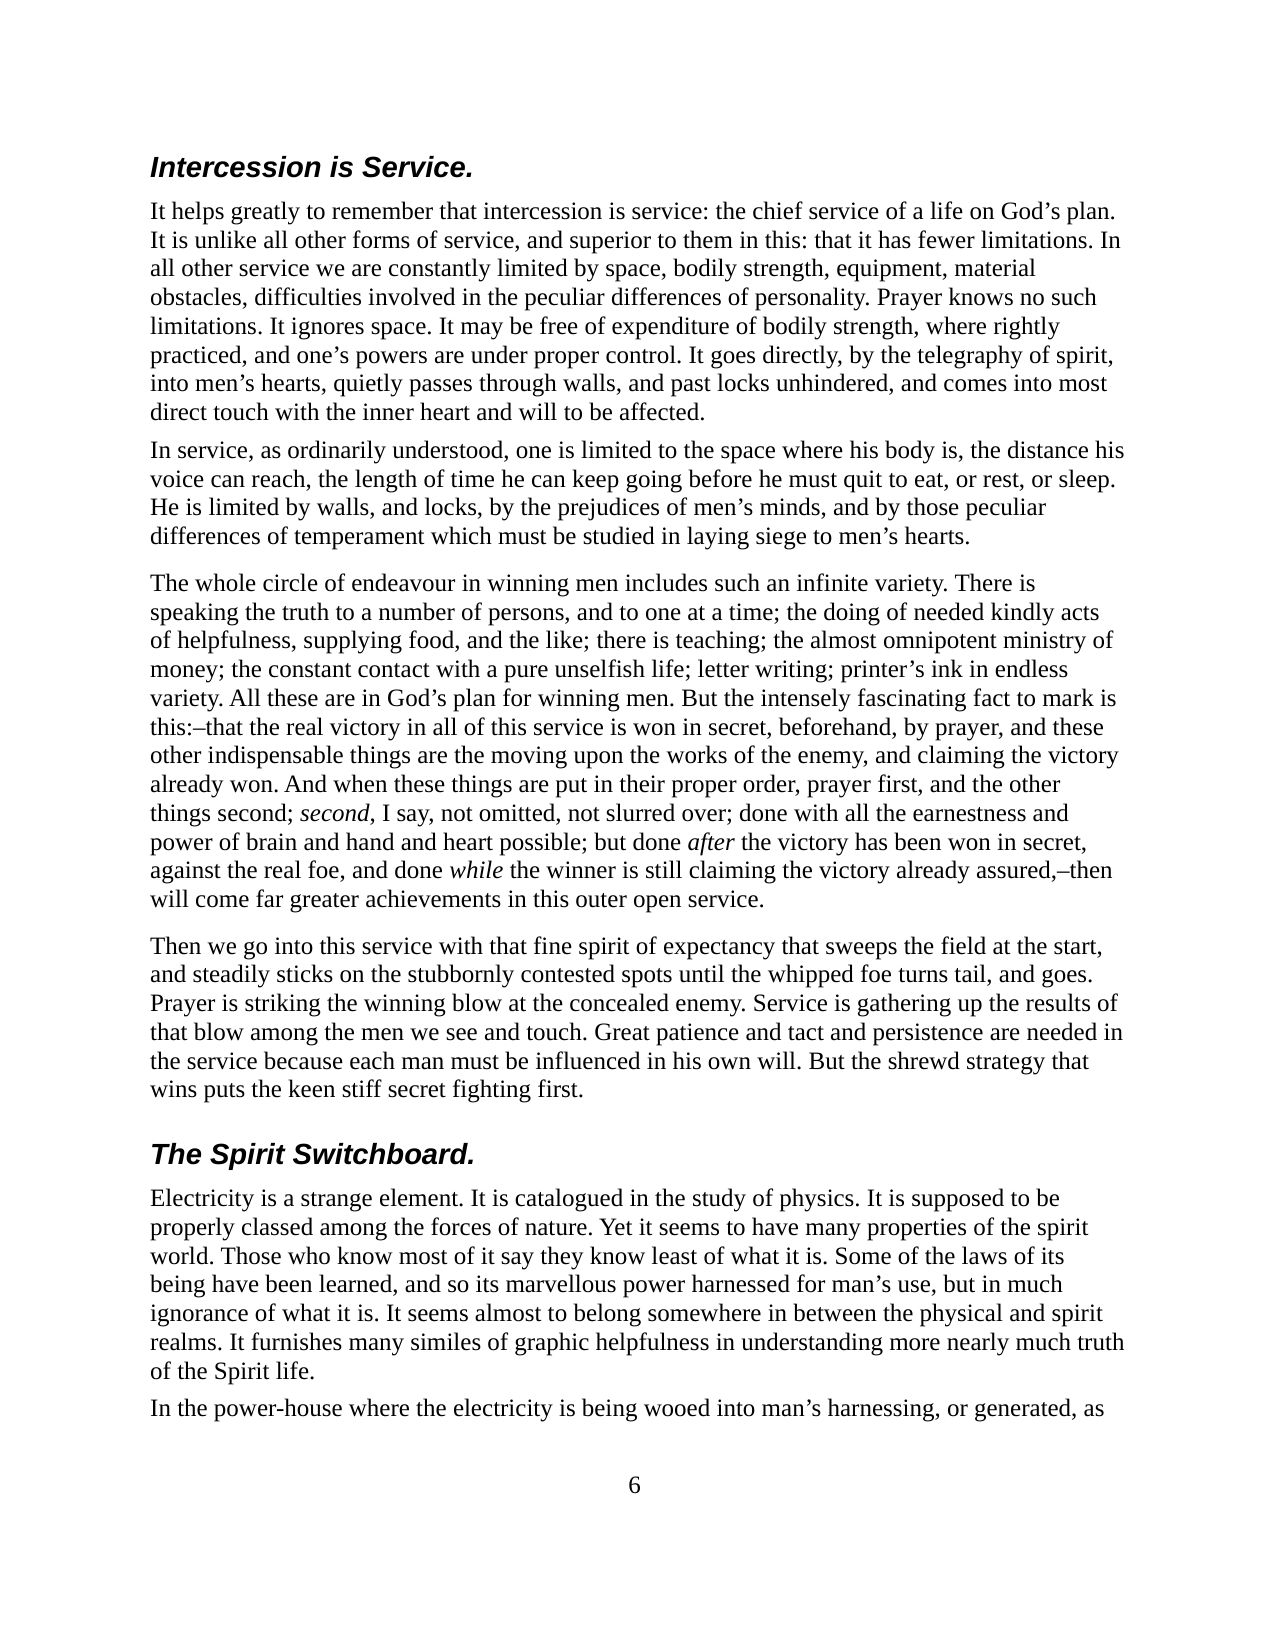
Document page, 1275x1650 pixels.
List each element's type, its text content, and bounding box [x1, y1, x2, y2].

text Electricity is a strange element. It is catalogued in the study of physics. It is supposed to be properly classed among the forces of nature. Yet it seems to have many properties of the spirit world. Those who know most of it say they know least of what it is. Some of the laws of its being have been learned, and so its marvellous power harnessed for man’s use, but in much ignorance of what it is. It seems almost to belong somewhere in between the physical and spirit realms. It furnishes many similes of graphic helpfulness in understanding more nearly much truth of the Spirit life. [150, 1183, 1125, 1384]
subtitle The Spirit Switchboard. [150, 1137, 1125, 1171]
text It helps greatly to remember that intercession is service: the chief service of a life on God’s plan. It is unlike all other forms of service, and superior to them in this: that it has fewer limitations. In all other service we are constantly limited by space, bodily strength, equipment, material obstacles, difficulties involved in the peculiar differences of personality. Prayer knows no such limitations. It ignores space. It may be free of expenditure of bodily strength, where rightly practiced, and one’s powers are under proper control. It goes directly, by the telegraphy of spirit, into men’s hearts, quietly passes through walls, and past locks unhindered, and comes into most direct touch with the inner heart and will to be affected. [150, 196, 1125, 426]
text In service, as ordinarily understood, one is limited to the space where his body is, the distance his voice can reach, the length of time he can keep going before he must quit to eat, or rest, or sleep. He is limited by walls, and locks, by the prejudices of men’s minds, and by those peculiar differences of temperament which must be studied in laying siege to men’s hearts. [150, 435, 1125, 550]
text The whole circle of endeavour in winning men includes such an infinite variety. There is speaking the truth to a number of persons, and to one at a time; the doing of needed kindly acts of helpfulness, supplying food, and the like; there is teaching; the almost omnipotent ministry of money; the constant contact with a pure unselfish life; letter writing; printer’s ink in endless variety. All these are in God’s plan for winning men. But the intensely fascinating fact to mark is this:–that the real victory in all of this service is won in secret, beforehand, by prayer, and these other indispensable things are the moving upon the works of the enemy, and claiming the victory already won. And when these things are put in their proper order, prayer first, and the other things second; second, I say, not omitted, not slurred over; done with all the earnestness and power of brain and hand and heart possible; but done after the victory has been won in secret, against the real foe, and done while the winner is still claiming the victory already assured,–then will come far greater achievements in this outer open service. [150, 568, 1125, 913]
text In the power-house where the electricity is being wooed into man’s harnessing, or generated, as [150, 1393, 1125, 1422]
text Then we go into this service with that fine spirit of expectancy that sweeps the field at the start, and steadily sticks on the stubbornly contested spots until the whipped foe turns tail, and goes. Prayer is striking the winning blow at the concealed enemy. Service is gathering up the results of that blow among the men we see and touch. Great patience and tact and persistence are needed in the service because each man must be influenced in his own will. But the shrewd strategy that wins puts the keen stiff secret fighting first. [150, 931, 1125, 1103]
subtitle Intercession is Service. [150, 150, 1125, 183]
